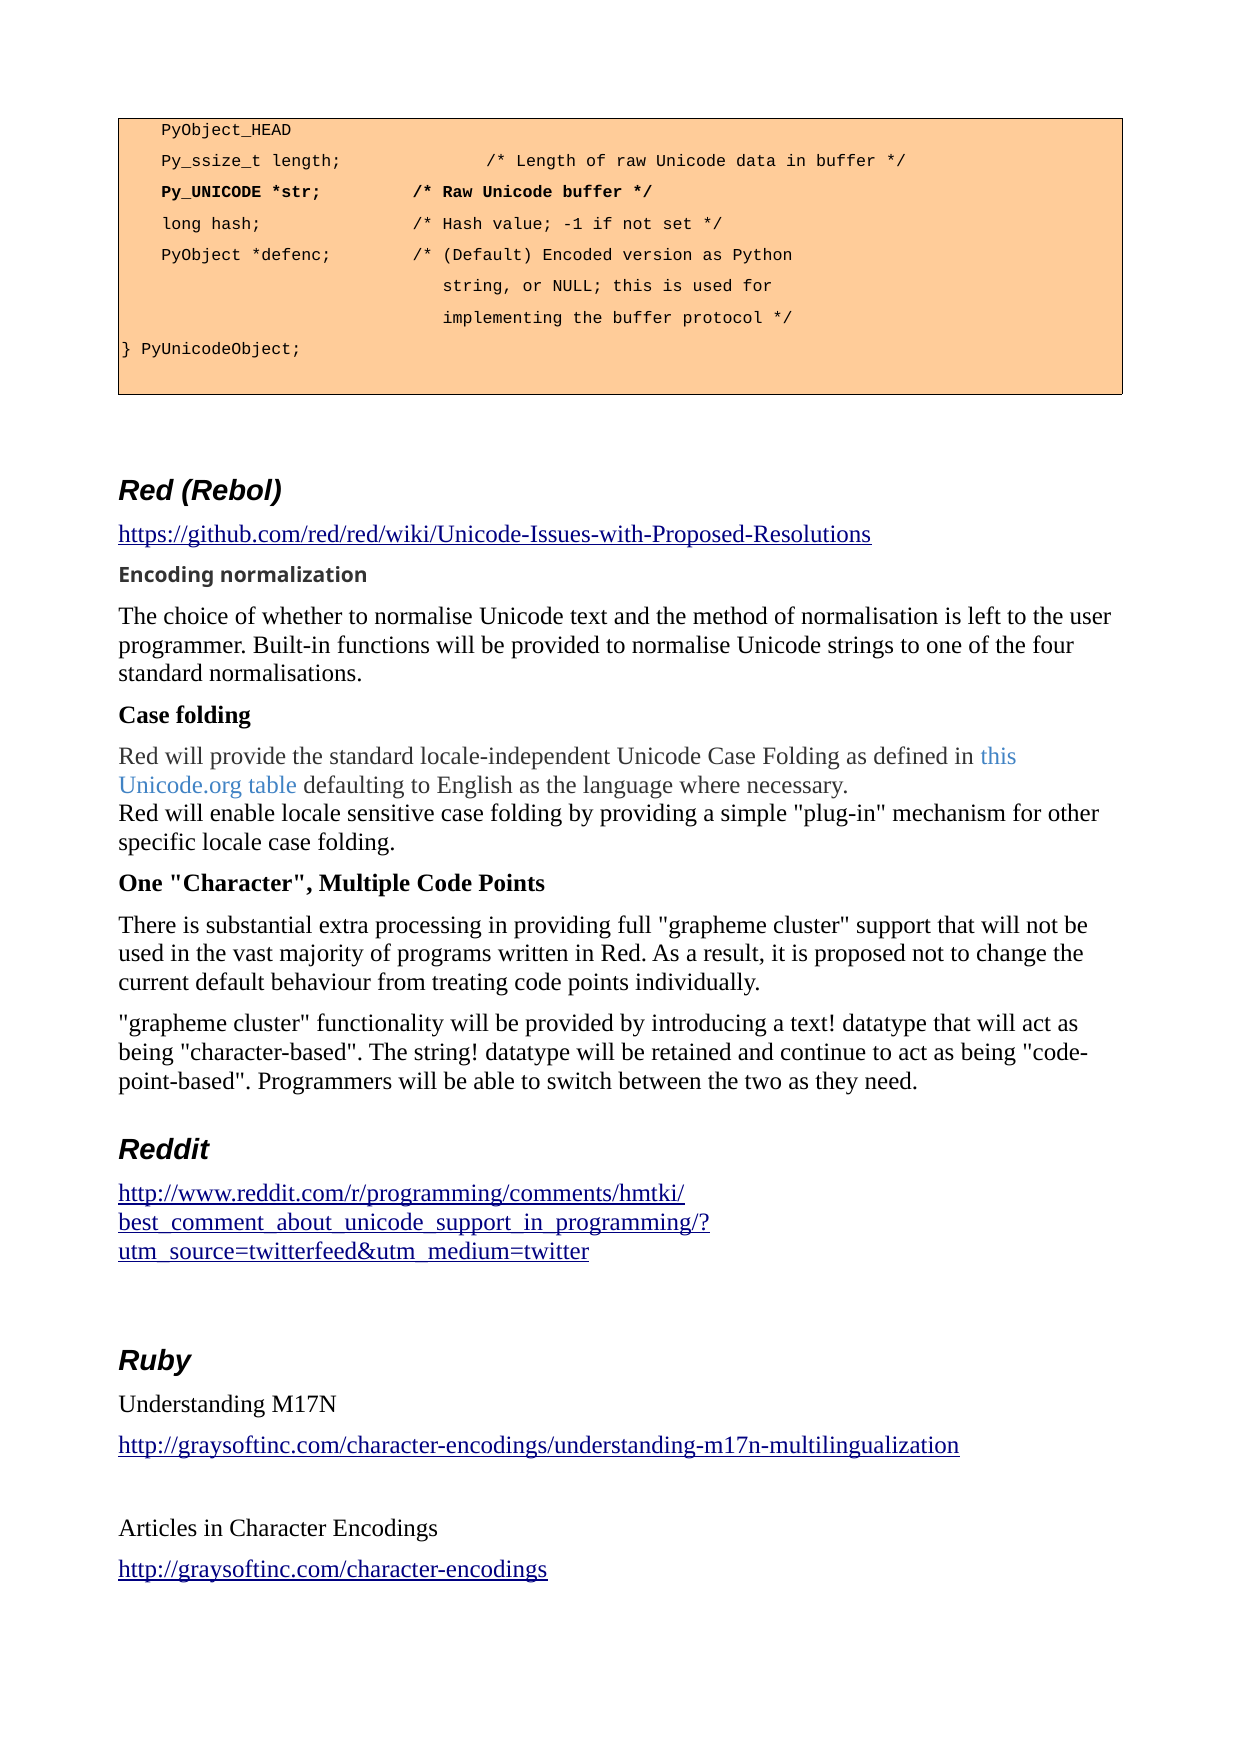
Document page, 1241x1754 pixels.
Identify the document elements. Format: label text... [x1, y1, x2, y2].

text Case folding [118, 700, 1122, 728]
text There is substantial extra processing in providing full "grapheme cluster" support that will not be used in the vast majority of programs written in Red. As a result, it is proposed not to change the current default behaviour from treating code points individually. [118, 910, 1122, 996]
text One "Character", Multiple Code Points [118, 868, 1122, 897]
text Encoding normalization [118, 560, 1122, 588]
text PyObject *defenc; /* (Default) Encoded version as Python [119, 243, 1122, 265]
text http://www.reddit.com/r/programming/comments/hmtki/best_comment_about_unicode_support_in_programming/?utm_source=twitterfeed&utm_medium=twitter [118, 1178, 1122, 1264]
subtitle Reddit [118, 1132, 1122, 1166]
text Red will provide the standard locale-independent Unicode Case Folding as defined in this Unicode.org table defaulting to English as the language where necessary. Red will enable locale sensitive case folding by providing a simple "plug-in" mechanism for other specific locale case folding. [118, 741, 1122, 856]
text Understanding M17N [118, 1389, 1122, 1418]
text } PyUnicodeObject; [119, 338, 1122, 359]
text string, or NULL; this is used for [119, 275, 1122, 297]
text Py_UNICODE *str; /* Raw Unicode buffer */ [119, 181, 1122, 203]
text The choice of whether to normalise Unicode text and the method of normalisation is left to the user programmer. Built-in functions will be provided to normalise Unicode strings to one of the four standard normalisations. [118, 601, 1122, 687]
text PyObject_HEAD [119, 119, 1122, 140]
text implementing the buffer protocol */ [119, 306, 1122, 328]
text "grapheme cluster" functionality will be provided by introducing a text! datatype that will act as being "character-based". The string! datatype will be retained and continue to act as being "code-point-based". Programmers will be able to switch between the two as they need. [118, 1008, 1122, 1095]
text Articles in Character Encodings [118, 1513, 1122, 1542]
text long hash; /* Hash value; -1 if not set */ [119, 212, 1122, 234]
subtitle Ruby [118, 1343, 1122, 1377]
text Py_ssize_t length; /* Length of raw Unicode data in buffer */ [119, 149, 1122, 171]
text http://graysoftinc.com/character-encodings [118, 1554, 1122, 1583]
subtitle Red (Rebol) [118, 473, 1122, 506]
text https://github.com/red/red/wiki/Unicode-Issues-with-Proposed-Resolutions [118, 519, 1122, 547]
text http://graysoftinc.com/character-encodings/understanding-m17n-multilingualization [118, 1431, 1122, 1459]
